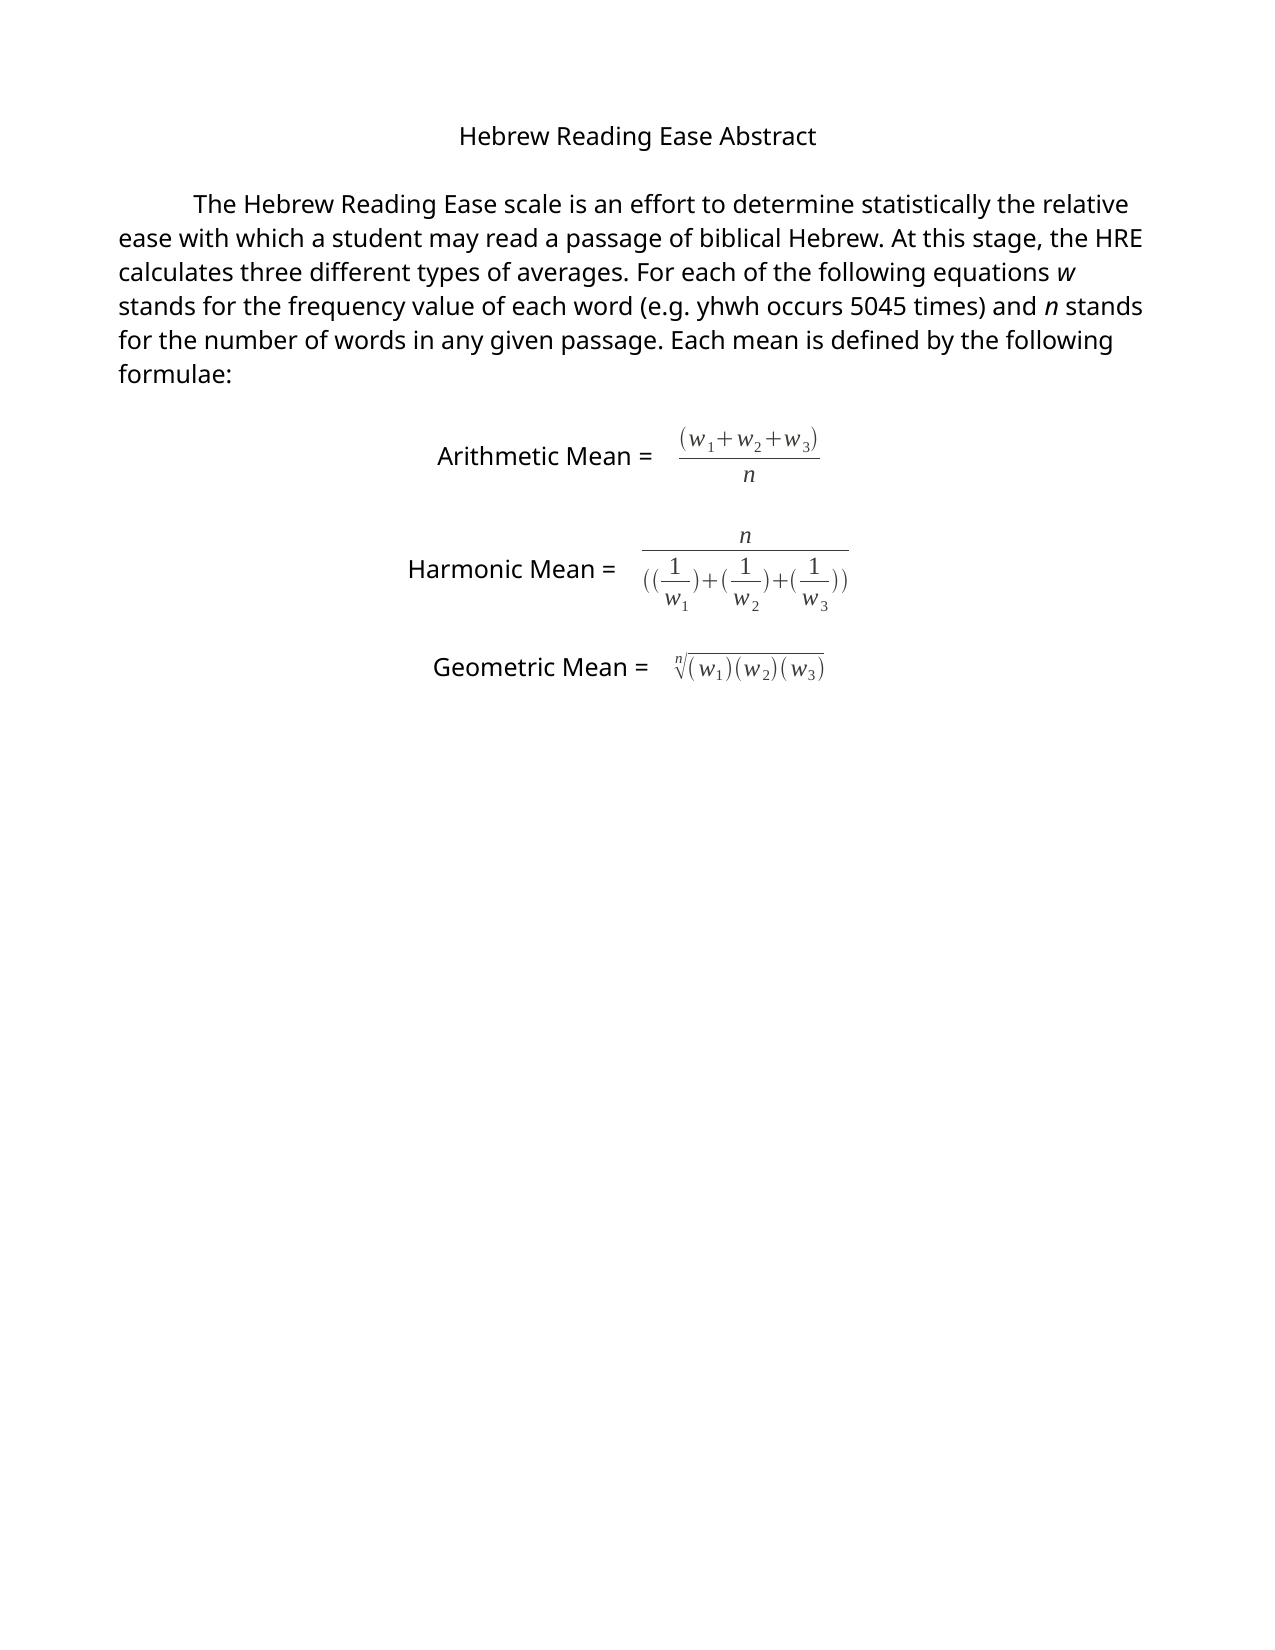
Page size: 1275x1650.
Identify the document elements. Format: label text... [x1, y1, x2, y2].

text Harmonic Mean = [118, 521, 1157, 615]
text Hebrew Reading Ease Abstract [118, 118, 1157, 152]
text The Hebrew Reading Ease scale is an effort to determine statistically the relative ease with which a student may read a passage of biblical Hebrew. At this stage, the HRE calculates three different types of averages. For each of the following equations w stands for the frequency value of each word (e.g. yhwh occurs 5045 times) and n stands for the number of words in any given passage. Each mean is defined by the following formulae: [118, 186, 1157, 391]
text Arithmetic Mean = [118, 425, 1157, 487]
text Geometric Mean = [118, 649, 1157, 684]
